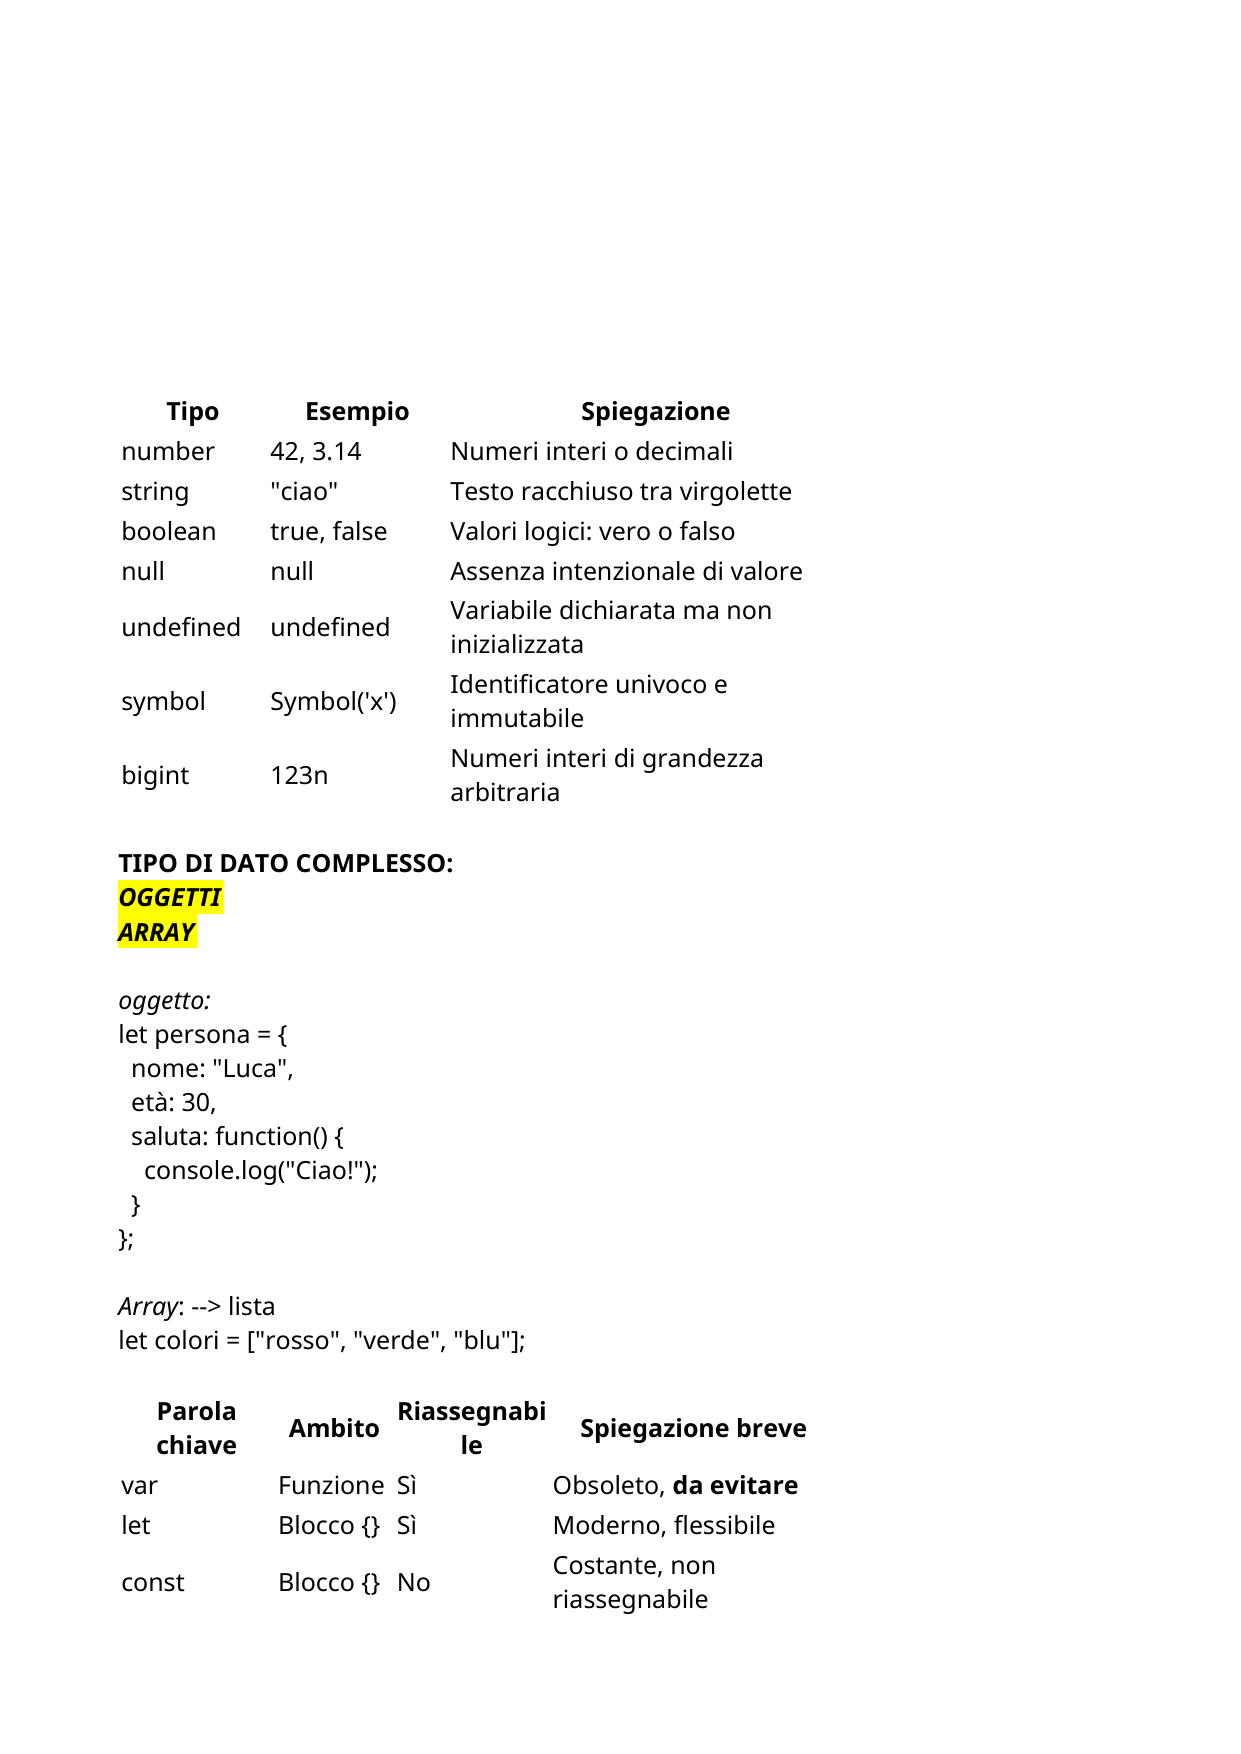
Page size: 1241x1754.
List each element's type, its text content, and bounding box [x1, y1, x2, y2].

table_cell Variabile dichiarata ma non inizializzata [447, 590, 864, 664]
text TIPO DI DATO COMPLESSO: [118, 846, 1122, 880]
table_cell Valori logici: vero o falso [447, 510, 864, 550]
table_header Parola chiave [118, 1391, 275, 1465]
text }; [118, 1221, 1122, 1255]
table_cell "ciao" [267, 470, 447, 510]
table_header Spiegazione breve [550, 1391, 837, 1465]
text let persona = { [118, 1016, 1122, 1050]
table_cell No [394, 1545, 549, 1619]
table_cell number [118, 431, 267, 470]
table_cell Moderno, flessibile [550, 1505, 837, 1545]
table_header Esempio [267, 391, 447, 431]
text saluta: function() { [118, 1118, 1122, 1153]
text console.log("Ciao!"); [118, 1153, 1122, 1187]
table_cell boolean [118, 510, 267, 550]
table_header Riassegnabile [394, 1391, 549, 1465]
table_cell true, false [267, 510, 447, 550]
table_header Ambito [275, 1391, 394, 1465]
table_cell Costante, non riassegnabile [550, 1545, 837, 1619]
table_cell Numeri interi o decimali [447, 431, 864, 470]
text ARRAY [118, 914, 1122, 948]
table_cell null [267, 550, 447, 590]
table_cell let [118, 1505, 275, 1545]
text let colori = ["rosso", "verde", "blu"]; [118, 1323, 1122, 1357]
table_cell Testo racchiuso tra virgolette [447, 470, 864, 510]
table_cell Obsoleto, da evitare [550, 1465, 837, 1505]
table_cell Blocco {} [275, 1545, 394, 1619]
table_cell Funzione [275, 1465, 394, 1505]
table_cell Sì [394, 1505, 549, 1545]
text età: 30, [118, 1084, 1122, 1118]
text oggetto: [118, 982, 1122, 1016]
table_cell symbol [118, 664, 267, 738]
text OGGETTI [118, 880, 1122, 914]
text } [118, 1187, 1122, 1221]
table_cell Identificatore univoco e immutabile [447, 664, 864, 738]
table_cell undefined [267, 590, 447, 664]
text nome: "Luca", [118, 1050, 1122, 1084]
table_header Tipo [118, 391, 267, 431]
table_cell undefined [118, 590, 267, 664]
table_cell string [118, 470, 267, 510]
table_cell Sì [394, 1465, 549, 1505]
table_cell Numeri interi di grandezza arbitraria [447, 738, 864, 812]
table_cell const [118, 1545, 275, 1619]
table_cell bigint [118, 738, 267, 812]
text Array: --> lista [118, 1289, 1122, 1323]
table_cell Assenza intenzionale di valore [447, 550, 864, 590]
table_cell 123n [267, 738, 447, 812]
table_cell Blocco {} [275, 1505, 394, 1545]
table_cell Symbol('x') [267, 664, 447, 738]
table_header Spiegazione [447, 391, 864, 431]
table_cell var [118, 1465, 275, 1505]
table_cell 42, 3.14 [267, 431, 447, 470]
table_cell null [118, 550, 267, 590]
